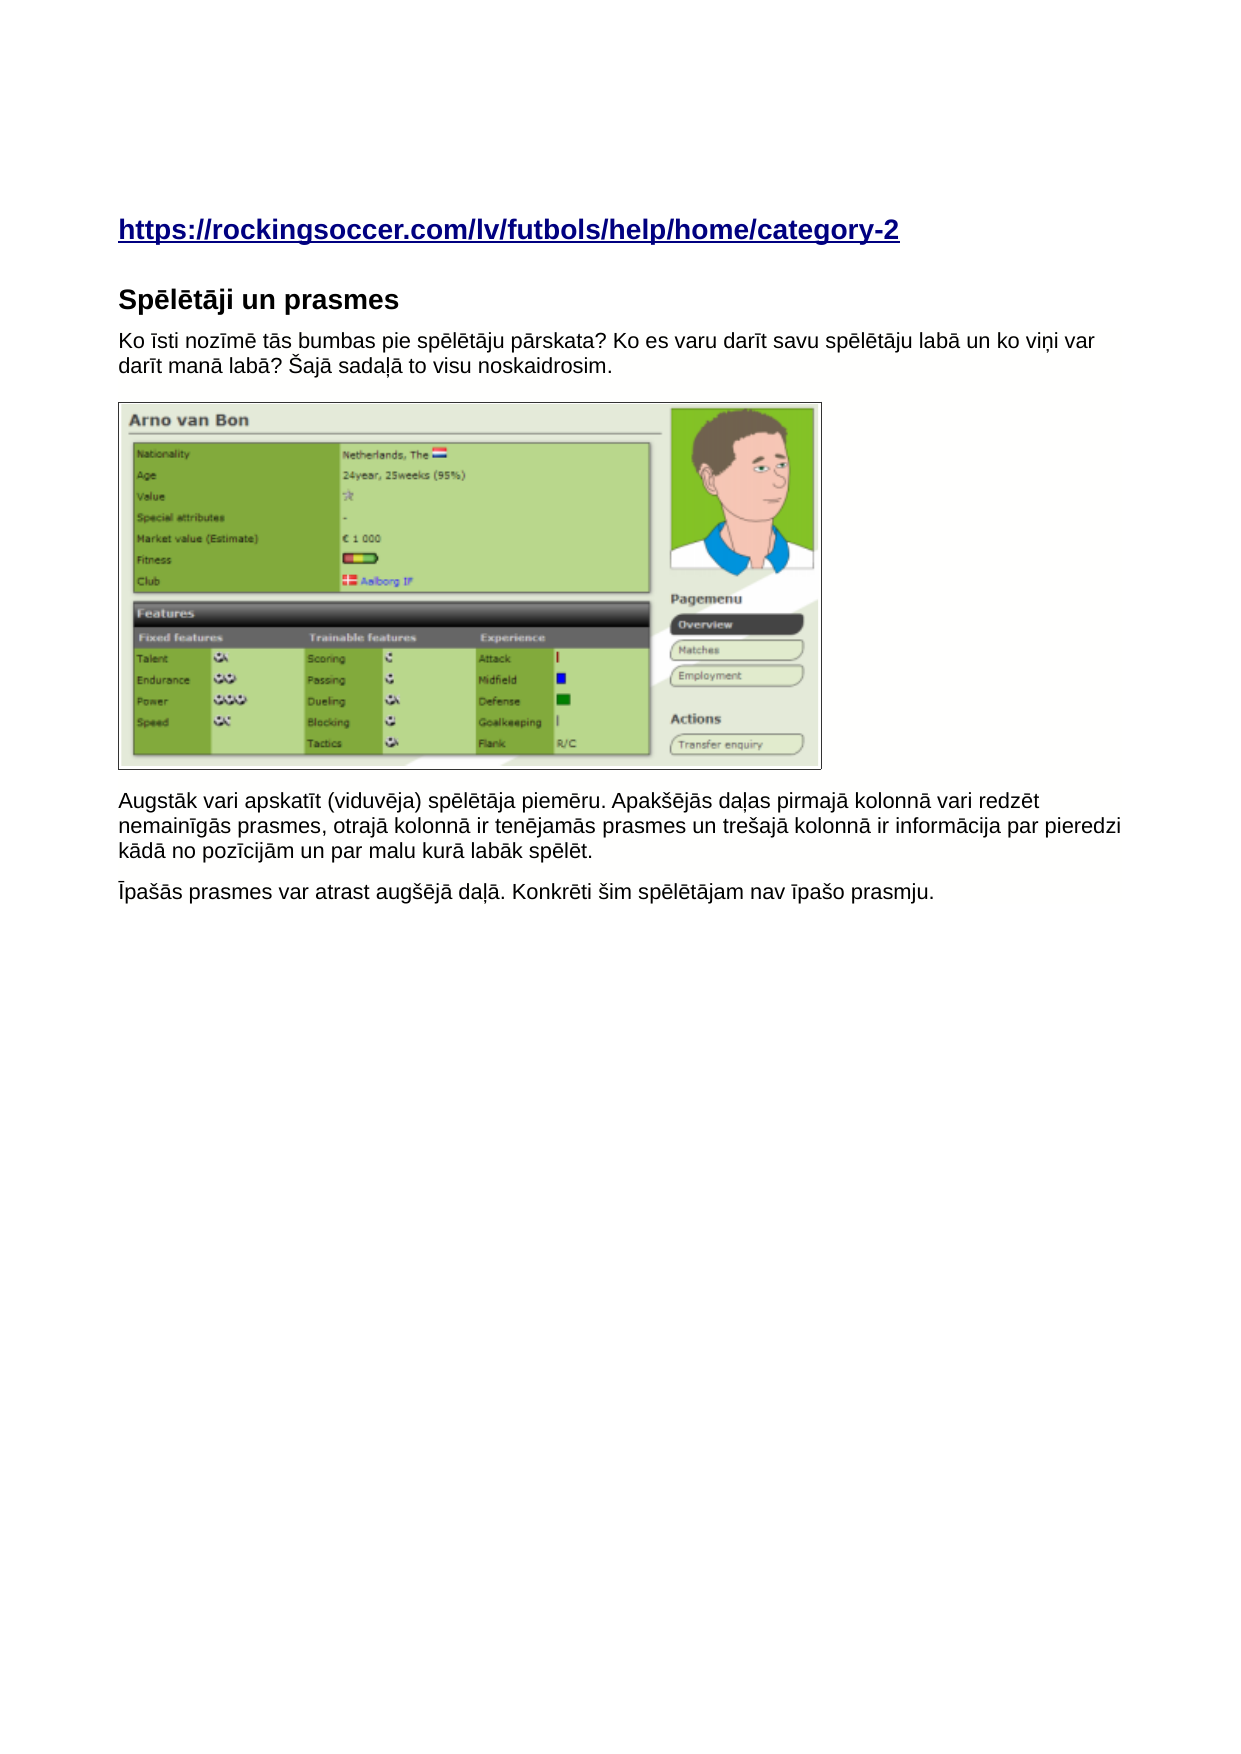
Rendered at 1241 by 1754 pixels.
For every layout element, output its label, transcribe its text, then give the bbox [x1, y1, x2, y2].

subtitle https://rockingsoccer.com/lv/futbols/help/home/category-2 [118, 213, 1122, 245]
text Īpašās prasmes var atrast augšējā daļā. Konkrēti šim spēlētājam nav īpašo prasmju. [118, 879, 1122, 904]
subtitle Spēlētāji un prasmes [118, 283, 1122, 315]
text Augstāk vari apskatīt (viduvēja) spēlētāja piemēru. Apakšējās daļas pirmajā kolonnā vari redzēt nemainīgās prasmes, otrajā kolonnā ir tenējamās prasmes un trešajā kolonnā ir informācija par pieredzi kādā no pozīcijām un par malu kurā labāk spēlēt. [118, 394, 1122, 863]
text Ko īsti nozīmē tās bumbas pie spēlētāju pārskata? Ko es varu darīt savu spēlētāju labā un ko viņi var darīt manā labā? Šajā sadaļā to visu noskaidrosim. [118, 328, 1122, 378]
picture [121, 404, 819, 766]
